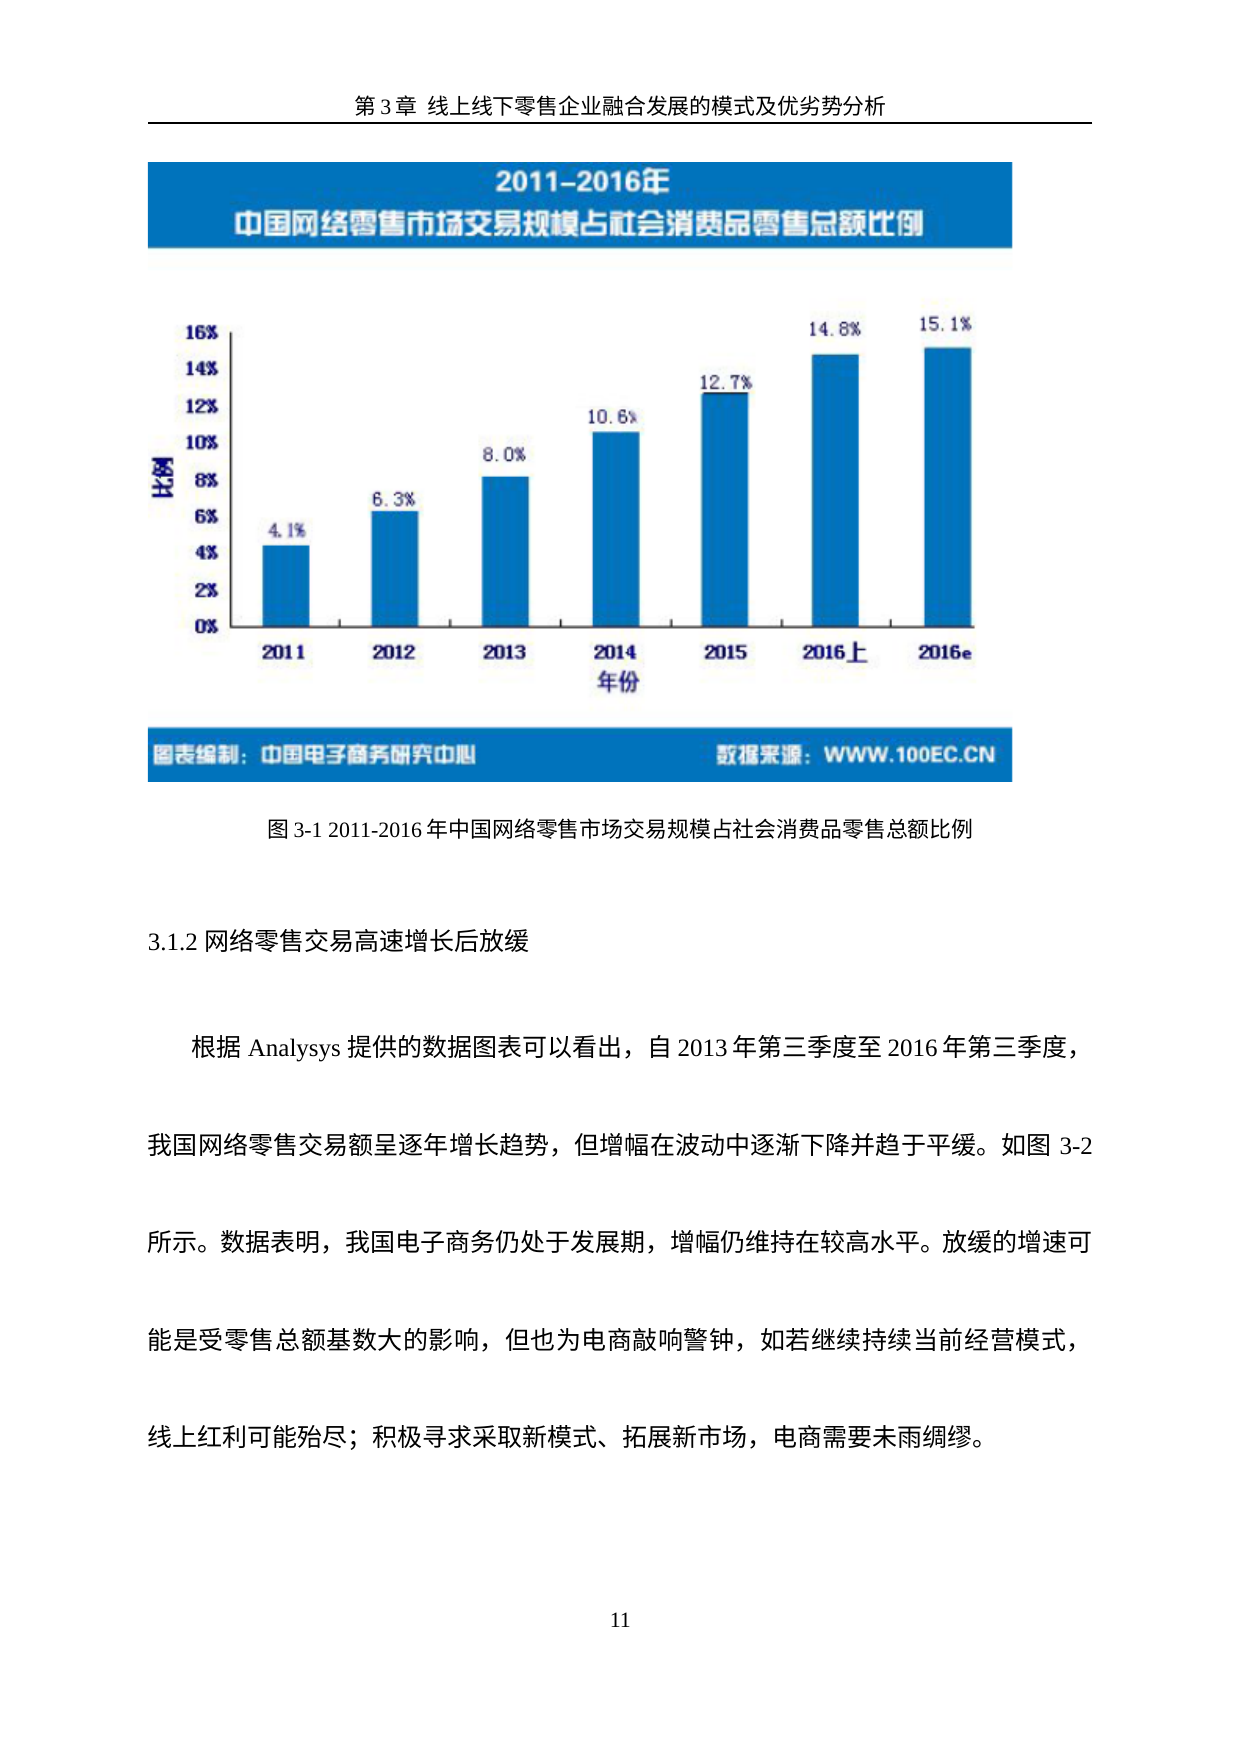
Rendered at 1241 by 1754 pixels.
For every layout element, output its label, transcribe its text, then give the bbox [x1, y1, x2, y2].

text 图3-1 2011-2016年中国网络零售市场交易规模占社会消费品零售总额比例 [148, 812, 1092, 844]
picture [147, 162, 1014, 782]
subtitle 3.1.2 网络零售交易高速增长后放缓 [148, 907, 1092, 972]
text 根据 Analysys 提供的数据图表可以看出，自2013年第三季度至2016年第三季度，我国网络零售交易额呈逐年增长趋势，但增幅在波动中逐渐下降并趋于平缓。如图3-2所示。数据表明，我国电子商务仍处于发展期，增幅仍维持在较高水平。放缓的增速可能是受零售总额基数大的影响，但也为电商敲响警钟，如若继续持续当前经营模式，线上红利可能殆尽；积极寻求采取新模式、拓展新市场，电商需要未雨绸缪。 [148, 1013, 1092, 1468]
